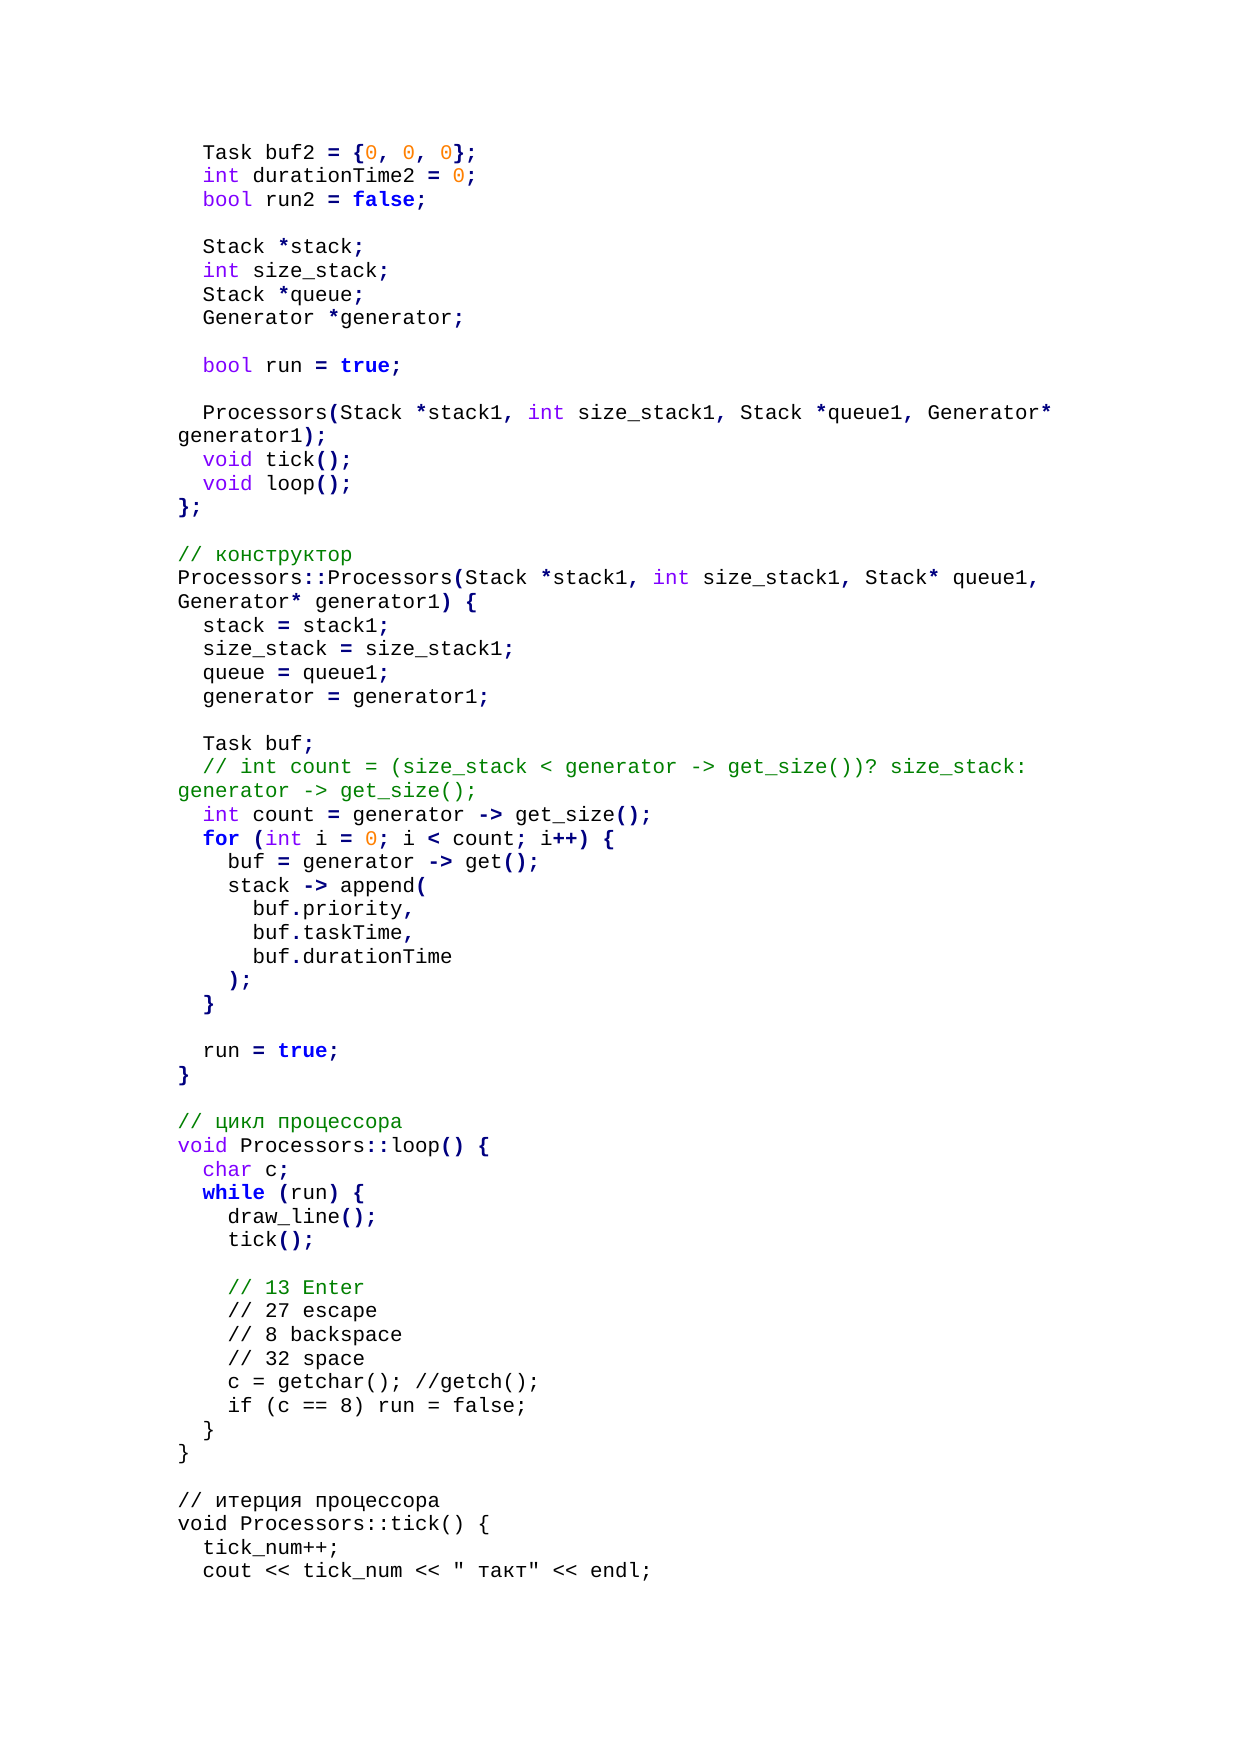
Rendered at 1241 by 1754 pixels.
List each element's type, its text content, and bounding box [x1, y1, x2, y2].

text while (run) { [177, 1182, 1152, 1206]
text tick(); [177, 1229, 1152, 1253]
text // 27 escape [177, 1300, 1152, 1324]
text // конструктор [177, 544, 1152, 567]
text } [177, 1419, 1152, 1442]
text bool run2 = false; [177, 189, 1152, 213]
text Processors(Stack *stack1, int size_stack1, Stack *queue1, Generator* generator1); [177, 402, 1152, 449]
text int durationTime2 = 0; [177, 165, 1152, 189]
text size_stack = size_stack1; [177, 638, 1152, 662]
text // 32 space [177, 1348, 1152, 1371]
text Generator *generator; [177, 307, 1152, 331]
text cout << tick_num << " такт" << endl; [177, 1561, 1152, 1584]
text buf = generator -> get(); [177, 851, 1152, 875]
text bool run = true; [177, 354, 1152, 378]
text } [177, 1064, 1152, 1088]
text for (int i = 0; i < count; i++) { [177, 827, 1152, 851]
text run = true; [177, 1040, 1152, 1064]
text void Processors::tick() { [177, 1513, 1152, 1537]
text c = getchar(); //getch(); [177, 1371, 1152, 1395]
text // итерция процессора [177, 1489, 1152, 1513]
text buf.durationTime [177, 946, 1152, 969]
text // int count = (size_stack < generator -> get_size())? size_stack: generator -> get_size(); [177, 757, 1152, 804]
text stack = stack1; [177, 615, 1152, 638]
text buf.taskTime, [177, 922, 1152, 946]
text Processors::Processors(Stack *stack1, int size_stack1, Stack* queue1, Generator* generator1) { [177, 567, 1152, 615]
text } [177, 993, 1152, 1017]
text Task buf2 = {0, 0, 0}; [177, 142, 1152, 165]
text generator = generator1; [177, 686, 1152, 709]
text } [177, 1442, 1152, 1466]
text Task buf; [177, 733, 1152, 757]
text // 8 backspace [177, 1324, 1152, 1348]
text // 13 Enter [177, 1277, 1152, 1300]
text void Processors::loop() { [177, 1135, 1152, 1158]
text queue = queue1; [177, 662, 1152, 686]
text }; [177, 496, 1152, 520]
text Stack *queue; [177, 284, 1152, 307]
text Stack *stack; [177, 236, 1152, 260]
text ); [177, 969, 1152, 993]
text buf.priority, [177, 898, 1152, 922]
text void tick(); [177, 449, 1152, 473]
text int size_stack; [177, 260, 1152, 284]
text stack -> append( [177, 875, 1152, 898]
text draw_line(); [177, 1206, 1152, 1229]
text if (c == 8) run = false; [177, 1395, 1152, 1419]
text tick_num++; [177, 1537, 1152, 1561]
text int count = generator -> get_size(); [177, 804, 1152, 827]
text // цикл процессора [177, 1111, 1152, 1135]
text void loop(); [177, 473, 1152, 496]
text char c; [177, 1158, 1152, 1182]
